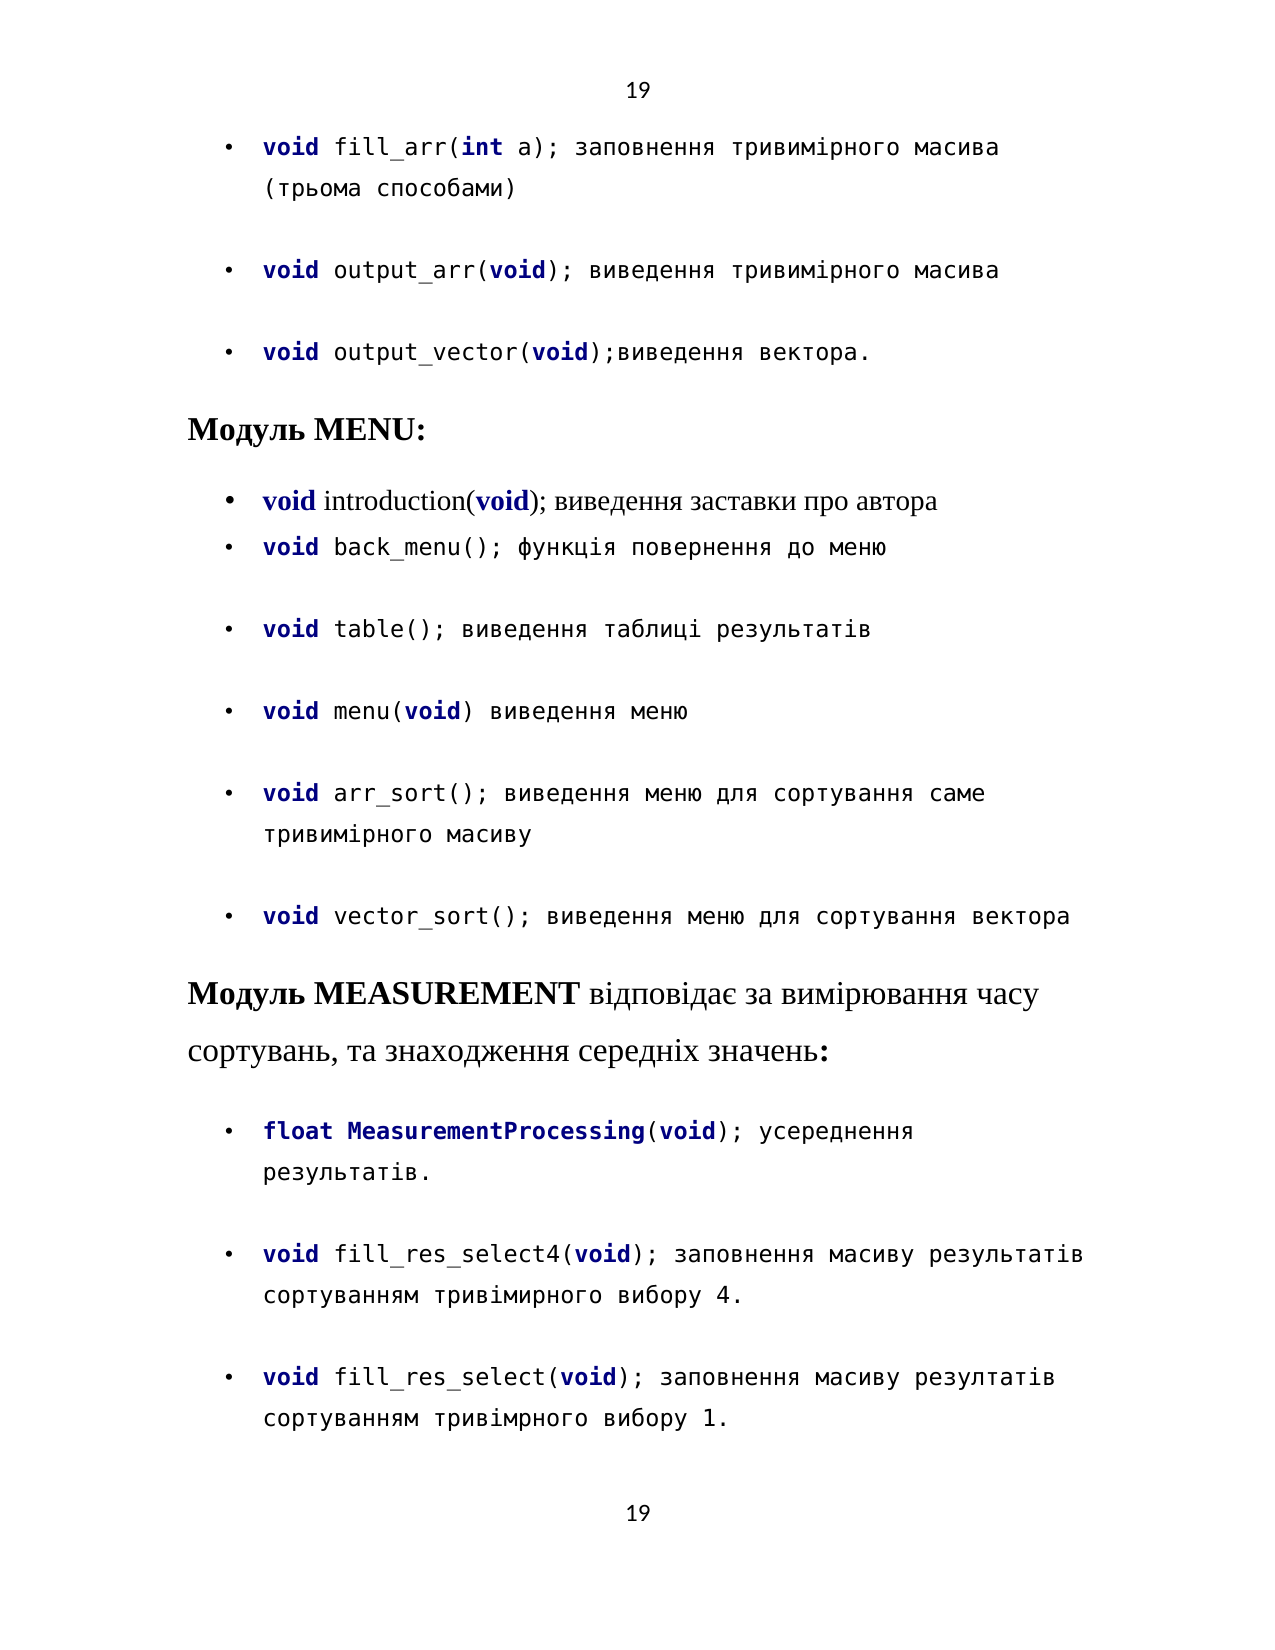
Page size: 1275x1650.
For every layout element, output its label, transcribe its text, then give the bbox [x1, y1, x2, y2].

list void fill_res_select4(void); заповнення масиву результатів сортуванням тривімирного вибору 4. [225, 1241, 1087, 1309]
list void back_menu(); функція повернення до меню [225, 533, 1087, 561]
list float MeasurementProcessing(void); усереднення результатів. [225, 1118, 1087, 1186]
list void output_vector(void);виведення вектора. [225, 338, 1087, 366]
list void introduction(void); виведення заставки про автора [225, 483, 1087, 517]
list void output_arr(void); виведення тривимірного масива [225, 256, 1087, 283]
list void vector_sort(); виведення меню для сортування вектора [225, 903, 1087, 930]
list void table(); виведення таблиці результатів [225, 615, 1087, 643]
list void arr_sort(); виведення меню для сортування саме тривимірного масиву [225, 779, 1087, 848]
text Модуль MENU: [187, 409, 1006, 447]
list void menu(void) виведення меню [225, 697, 1087, 725]
list void fill_res_select(void); заповнення масиву резултатів сортуванням тривімрного вибору 1. [225, 1364, 1087, 1432]
list void fill_arr(int a); заповнення тривимірного масива (трьома способами) [225, 133, 1087, 201]
text Модуль MEASUREMENT відповідає за вимірювання часу сортувань, та знаходження середніх значень: [187, 973, 1087, 1069]
